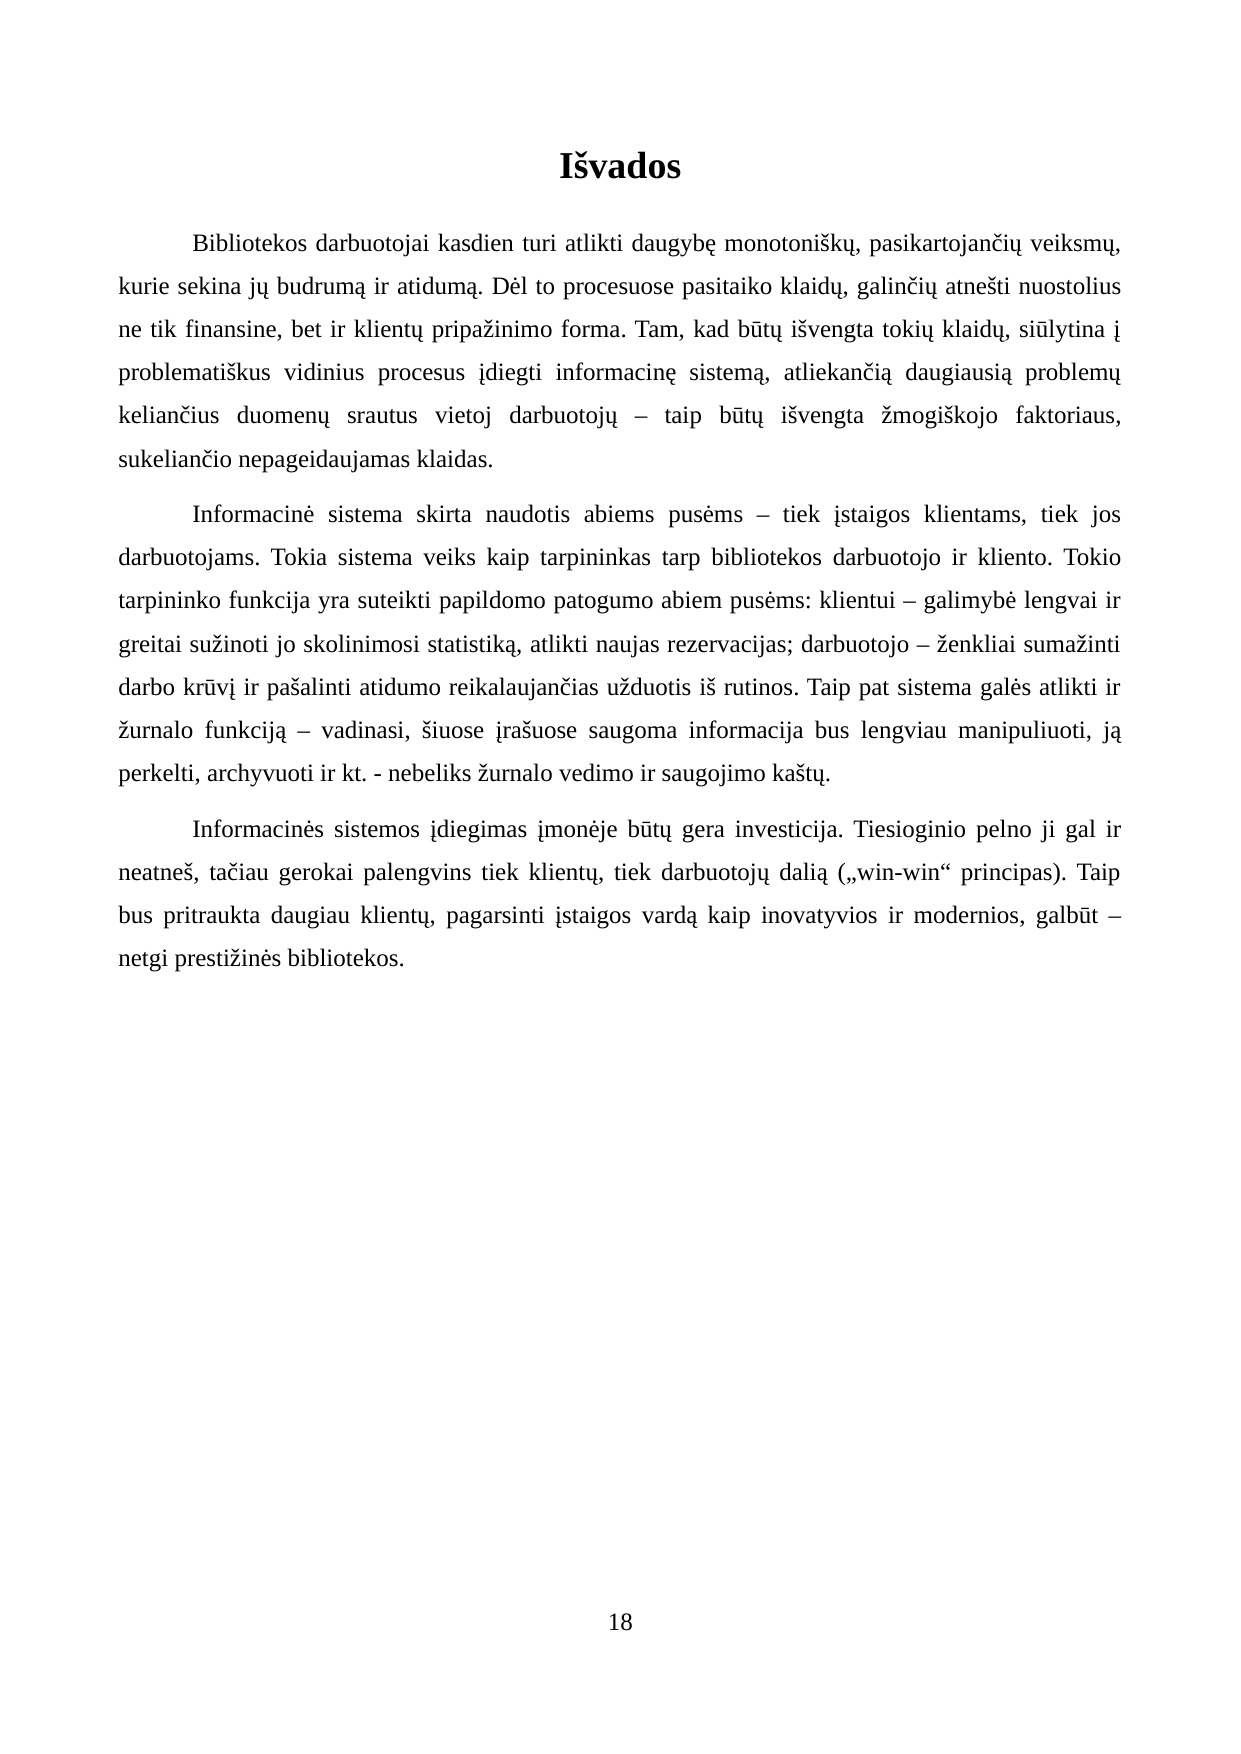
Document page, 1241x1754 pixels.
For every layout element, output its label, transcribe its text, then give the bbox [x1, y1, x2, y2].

text Informacinės sistemos įdiegimas įmonėje būtų gera investicija. Tiesioginio pelno ji gal ir neatneš, tačiau gerokai palengvins tiek klientų, tiek darbuotojų dalią („win-win“ principas). Taip bus pritraukta daugiau klientų, pagarsinti įstaigos vardą kaip inovatyvios ir modernios, galbūt – netgi prestižinės bibliotekos. [118, 814, 1122, 972]
text Bibliotekos darbuotojai kasdien turi atlikti daugybę monotoniškų, pasikartojančių veiksmų, kurie sekina jų budrumą ir atidumą. Dėl to procesuose pasitaiko klaidų, galinčių atnešti nuostolius ne tik finansine, bet ir klientų pripažinimo forma. Tam, kad būtų išvengta tokių klaidų, siūlytina į problematiškus vidinius procesus įdiegti informacinę sistemą, atliekančią daugiausią problemų keliančius duomenų srautus vietoj darbuotojų – taip būtų išvengta žmogiškojo faktoriaus, sukeliančio nepageidaujamas klaidas. [118, 228, 1122, 472]
subtitle Išvados [118, 143, 1122, 187]
text Informacinė sistema skirta naudotis abiems pusėms – tiek įstaigos klientams, tiek jos darbuotojams. Tokia sistema veiks kaip tarpininkas tarp bibliotekos darbuotojo ir kliento. Tokio tarpininko funkcija yra suteikti papildomo patogumo abiem pusėms: klientui – galimybė lengvai ir greitai sužinoti jo skolinimosi statistiką, atlikti naujas rezervacijas; darbuotojo – ženkliai sumažinti darbo krūvį ir pašalinti atidumo reikalaujančias užduotis iš rutinos. Taip pat sistema galės atlikti ir žurnalo funkciją – vadinasi, šiuose įrašuose saugoma informacija bus lengviau manipuliuoti, ją perkelti, archyvuoti ir kt. - nebeliks žurnalo vedimo ir saugojimo kaštų. [118, 499, 1122, 787]
